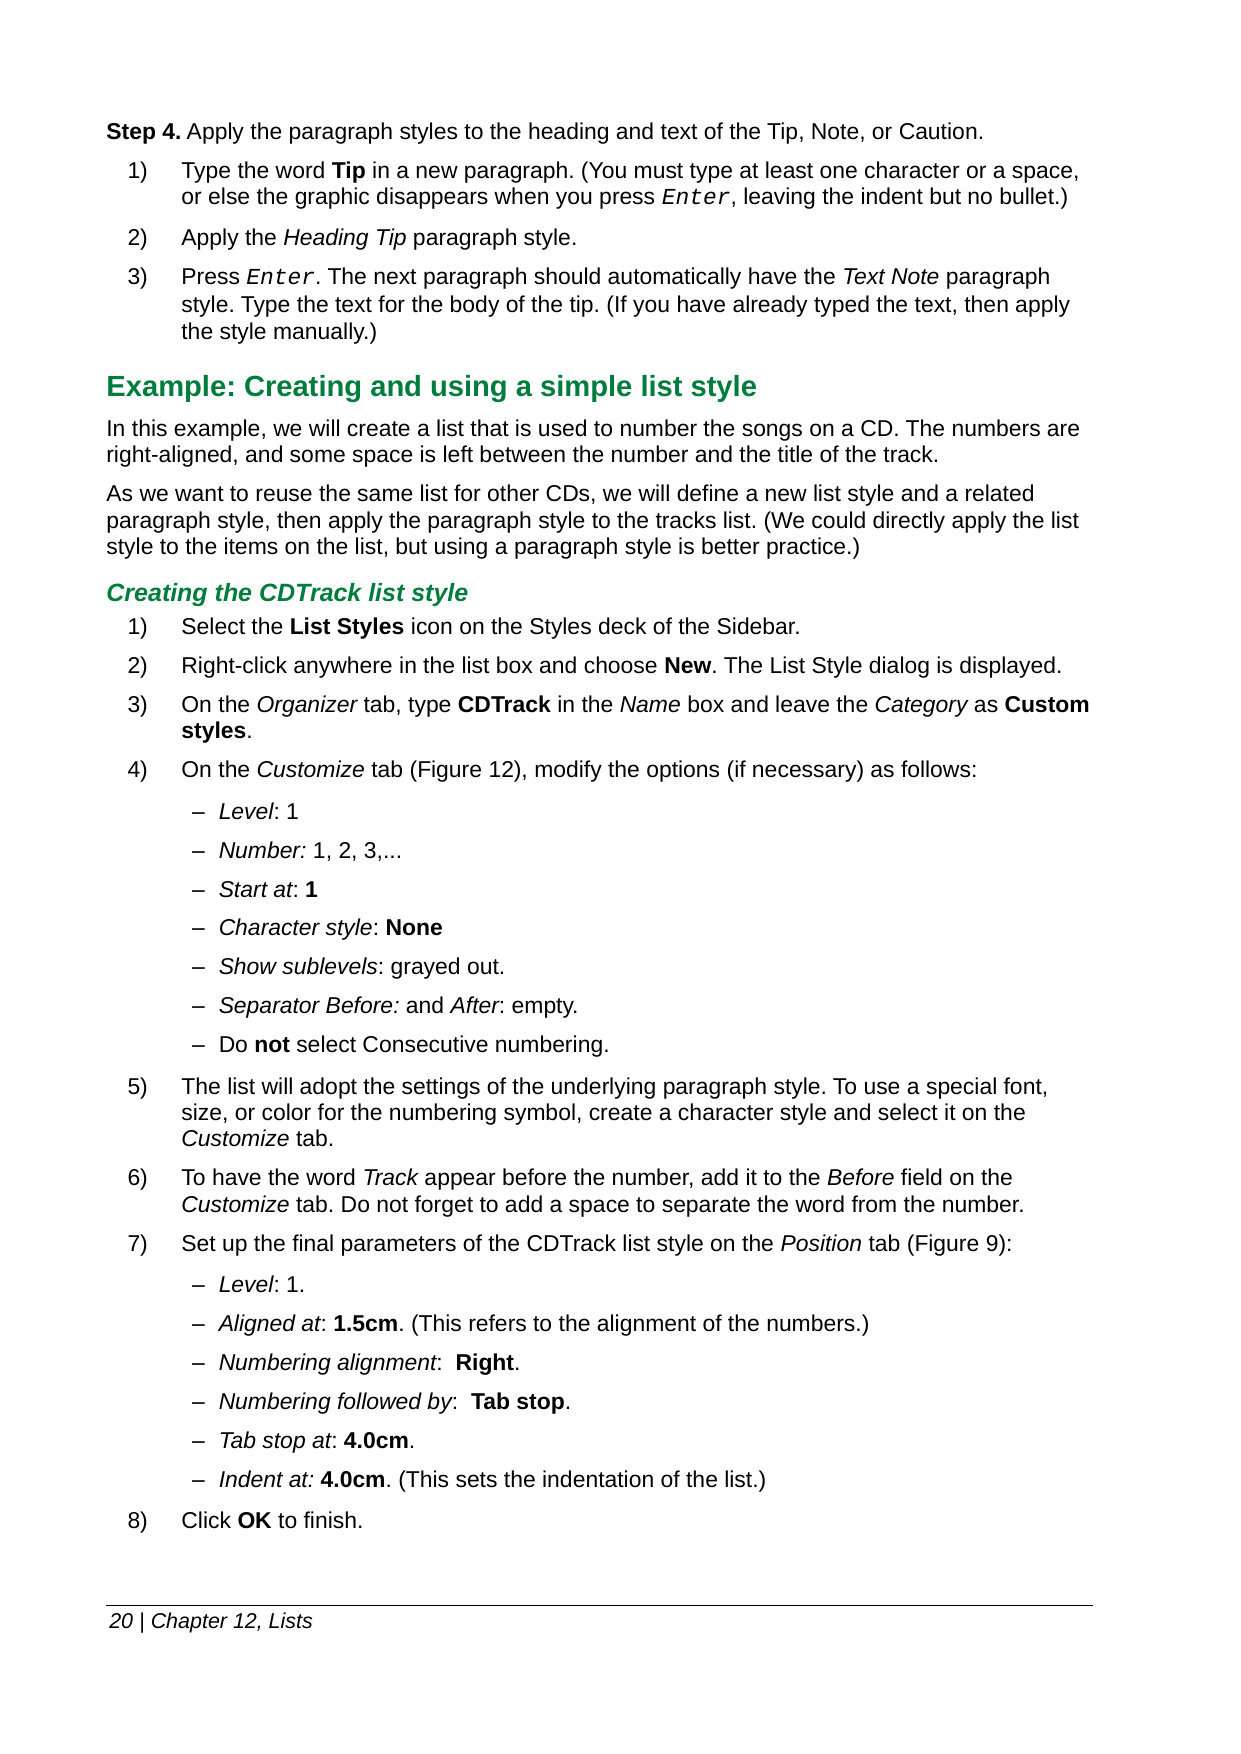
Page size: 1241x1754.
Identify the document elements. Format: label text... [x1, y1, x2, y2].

list Character style: None [189, 911, 1093, 941]
list Press Enter. The next paragraph should automatically have the Text Note paragraph style. Type the text for the body of the tip. (If you have already typed the text, then apply the style manually.) [148, 263, 1093, 344]
list Right-click anywhere in the list box and choose New. The List Style dialog is displayed. [148, 652, 1093, 678]
list Select the List Styles icon on the Styles deck of the Sidebar. [148, 613, 1093, 639]
list On the Organizer tab, type CDTrack in the Name box and leave the Category as Custom styles. [148, 691, 1093, 743]
text In this example, we will create a list that is used to number the songs on a CD. The numbers are right-aligned, and some space is left between the number and the title of the track. [106, 415, 1093, 468]
list Number: 1, 2, 3,... [189, 834, 1093, 863]
list Click OK to finish. [148, 1507, 1093, 1534]
text Step 4. Apply the paragraph styles to the heading and text of the Tip, Note, or Caution. [106, 118, 1093, 144]
list Set up the final parameters of the CDTrack list style on the Position tab (Figure 9): [148, 1229, 1093, 1256]
list Type the word Tip in a new paragraph. (You must type at least one character or a space, or else the graphic disappears when you press Enter, leaving the indent but no bullet.) [148, 157, 1093, 212]
list Show sublevels: grayed out. [189, 950, 1093, 979]
list Aligned at: 1.5cm. (This refers to the alignment of the numbers.) [189, 1307, 1093, 1336]
list Start at: 1 [189, 873, 1093, 902]
list On the Customize tab (Figure 12), modify the options (if necessary) as follows: [148, 756, 1093, 782]
subtitle Creating the CDTrack list style [106, 578, 1093, 607]
list Level: 1. [189, 1268, 1093, 1298]
text As we want to reuse the same list for other CDs, we will define a new list style and a related paragraph style, then apply the paragraph style to the tracks list. (We could directly apply the list style to the items on the list, but using a paragraph style is better practice.) [106, 480, 1093, 559]
list Do not select Consecutive numbering. [189, 1028, 1093, 1060]
list Tab stop at: 4.0cm. [189, 1424, 1093, 1453]
list Apply the Heading Tip paragraph style. [148, 224, 1093, 251]
list Numbering followed by: Tab stop. [189, 1385, 1093, 1414]
list The list will adopt the settings of the underlying paragraph style. To use a special font, size, or color for the numbering symbol, create a character style and select it on the Customize tab. [148, 1073, 1093, 1152]
list To have the word Track appear before the number, add it to the Before field on the Customize tab. Do not forget to add a space to separate the word from the number. [148, 1164, 1093, 1217]
list Indent at: 4.0cm. (This sets the indentation of the list.) [189, 1463, 1093, 1495]
list Separator Before: and After: empty. [189, 989, 1093, 1018]
list Level: 1 [189, 795, 1093, 824]
subtitle Example: Creating and using a simple list style [106, 369, 1093, 403]
list Numbering alignment: Right. [189, 1346, 1093, 1375]
